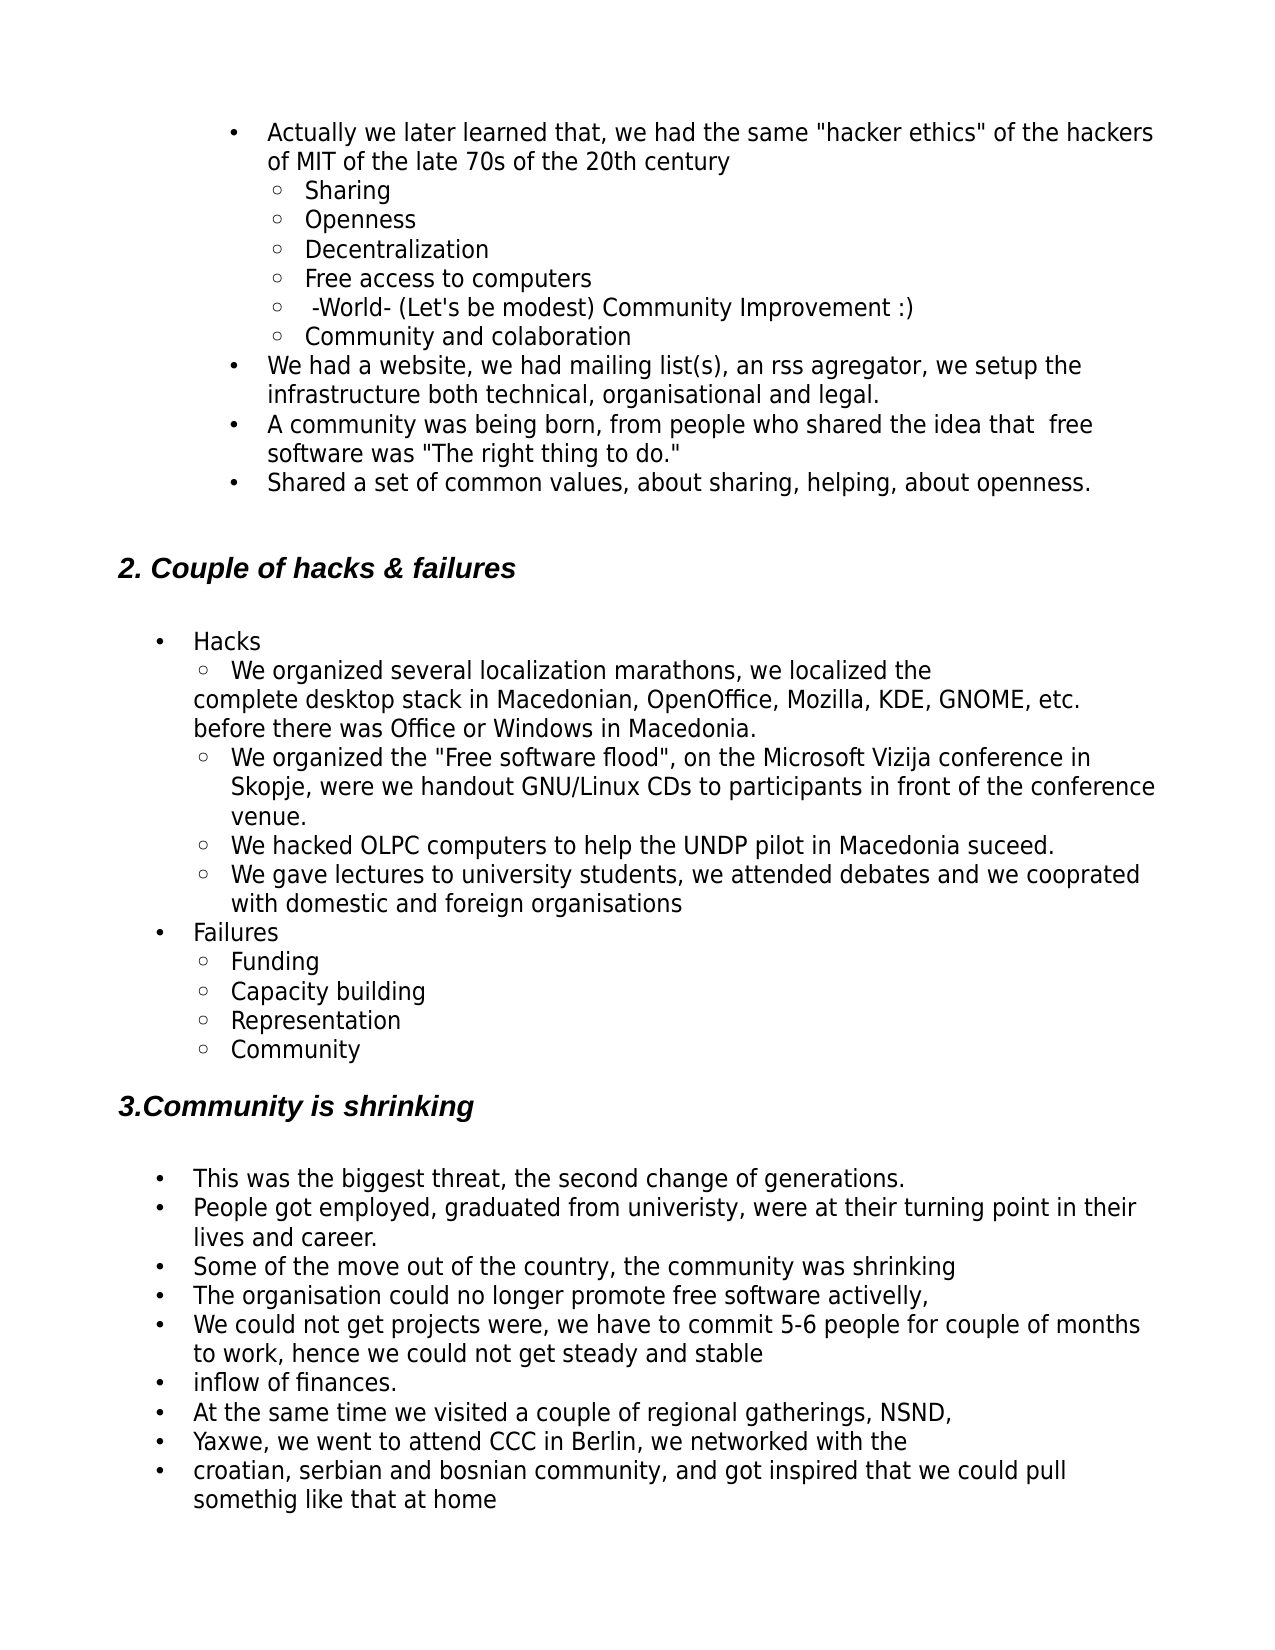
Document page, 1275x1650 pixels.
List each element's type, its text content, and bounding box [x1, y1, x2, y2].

list We gave lectures to university students, we attended debates and we cooprated with domestic and foreign organisations [193, 860, 1157, 918]
list This was the biggest threat, the second change of generations. [156, 1164, 1157, 1193]
list Actually we later learned that, we had the same "hacker ethics" of the hackers of MIT of the late 70s of the 20th century [229, 118, 1157, 176]
list complete desktop stack in Macedonian, OpenOffice, Mozilla, KDE, GNOME, etc. before there was Office or Windows in Macedonia. [156, 685, 1157, 743]
list Community and colaboration [267, 322, 1157, 351]
list Funding [193, 947, 1157, 977]
list We organized the "Free software flood", on the Microsoft Vizija conference in Skopje, were we handout GNU/Linux CDs to participants in front of the conference venue. [193, 743, 1157, 831]
list Free access to computers [267, 264, 1157, 293]
list Shared a set of common values, about sharing, helping, about openness. [229, 468, 1157, 497]
list Failures [156, 918, 1157, 947]
list We hacked OLPC computers to help the UNDP pilot in Macedonia suceed. [193, 831, 1157, 860]
list Community [193, 1035, 1157, 1064]
list We organized several localization marathons, we localized the [193, 656, 1157, 685]
list At the same time we visited a couple of regional gatherings, NSND, [156, 1398, 1157, 1427]
list -World- (Let's be modest) Community Improvement :) [267, 293, 1157, 322]
list We had a website, we had mailing list(s), an rss agregator, we setup the infrastructure both technical, organisational and legal. [229, 351, 1157, 410]
list inflow of finances. [156, 1368, 1157, 1398]
list Decentralization [267, 235, 1157, 264]
list croatian, serbian and bosnian community, and got inspired that we could pull somethig like that at home [156, 1456, 1157, 1514]
subtitle 3.Community is shrinking [118, 1089, 1157, 1123]
list Hacks [156, 627, 1157, 656]
list We could not get projects were, we have to commit 5-6 people for couple of months to work, hence we could not get steady and stable [156, 1310, 1157, 1368]
list A community was being born, from people who shared the idea that free software was "The right thing to do." [229, 410, 1157, 468]
list Some of the move out of the country, the community was shrinking [156, 1252, 1157, 1281]
list Openness [267, 206, 1157, 235]
list The organisation could no longer promote free software activelly, [156, 1281, 1157, 1310]
list Representation [193, 1006, 1157, 1035]
subtitle 2. Couple of hacks & failures [118, 551, 1157, 585]
list Sharing [267, 176, 1157, 206]
list People got employed, graduated from univeristy, were at their turning point in their lives and career. [156, 1193, 1157, 1252]
list Capacity building [193, 977, 1157, 1006]
list Yaxwe, we went to attend CCC in Berlin, we networked with the [156, 1427, 1157, 1456]
